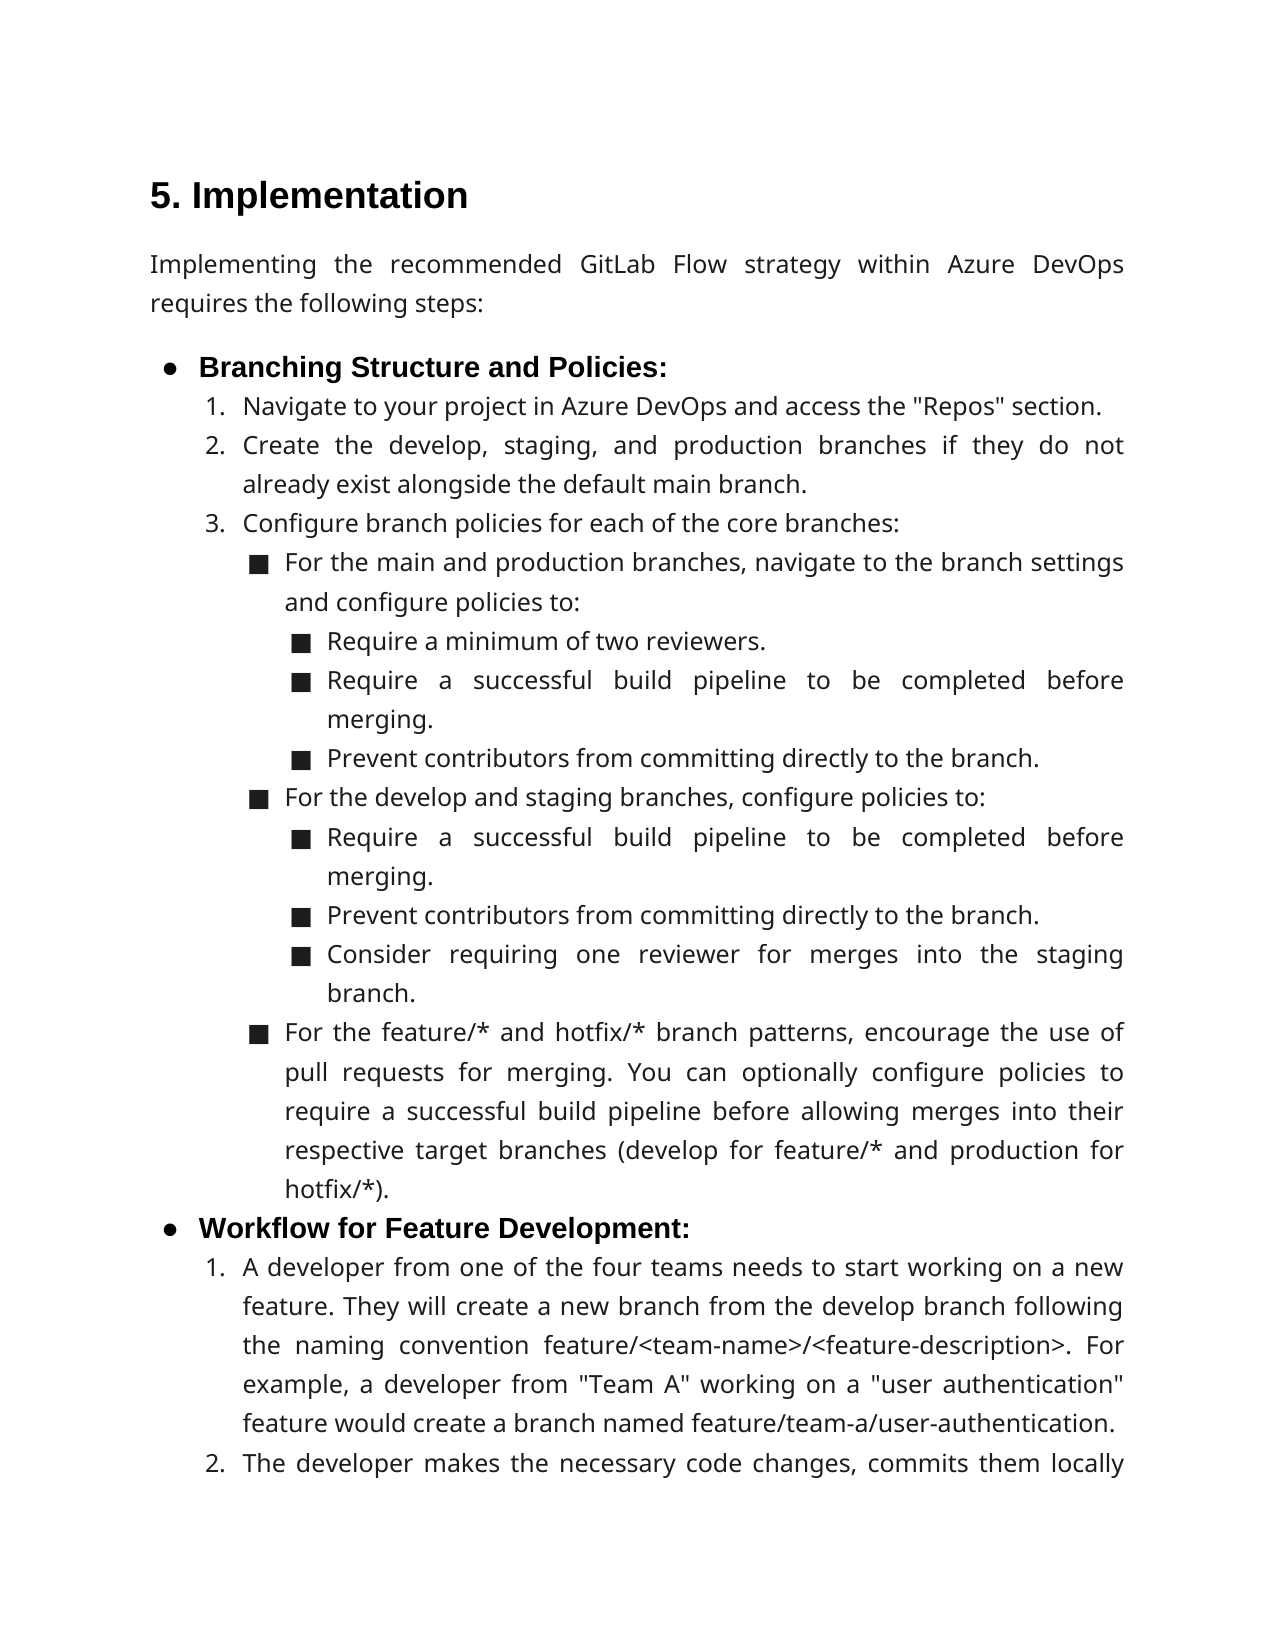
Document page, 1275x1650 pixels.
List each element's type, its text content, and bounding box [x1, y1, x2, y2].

subtitle 5. Implementation [150, 173, 1125, 217]
subtitle Branching Structure and Policies: [161, 350, 1125, 383]
list Consider requiring one reviewer for merges into the staging branch. [289, 937, 1125, 1010]
list Prevent contributors from committing directly to the branch. [289, 897, 1125, 932]
list A developer from one of the four teams needs to start working on a new feature. They will create a new branch from the develop branch following the naming convention feature/<team-name>/<feature-description>. For example, a developer from "Team A" working on a "user authentication" feature would create a branch named feature/team-a/user-authentication. [205, 1249, 1125, 1440]
list For the develop and staging branches, configure policies to: [247, 780, 1125, 814]
list Prevent contributors from committing directly to the branch. [289, 741, 1125, 775]
list Configure branch policies for each of the core branches: [205, 506, 1125, 540]
list Navigate to your project in Azure DevOps and access the "Repos" section. [205, 388, 1125, 422]
list For the feature/* and hotfix/* branch patterns, encourage the use of pull requests for merging. You can optionally configure policies to require a successful build pipeline before allowing merges into their respective target branches (develop for feature/* and production for hotfix/*). [247, 1015, 1125, 1206]
text Implementing the recommended GitLab Flow strategy within Azure DevOps requires the following steps: [150, 246, 1125, 320]
list The developer makes the necessary code changes, commits them locally [205, 1445, 1125, 1479]
subtitle Workflow for Feature Development: [161, 1211, 1125, 1244]
list Require a successful build pipeline to be completed before merging. [289, 819, 1125, 892]
list Require a minimum of two reviewers. [289, 623, 1125, 657]
list For the main and production branches, navigate to the branch settings and configure policies to: [247, 545, 1125, 618]
list Require a successful build pipeline to be completed before merging. [289, 662, 1125, 736]
list Create the develop, staging, and production branches if they do not already exist alongside the default main branch. [205, 427, 1125, 501]
